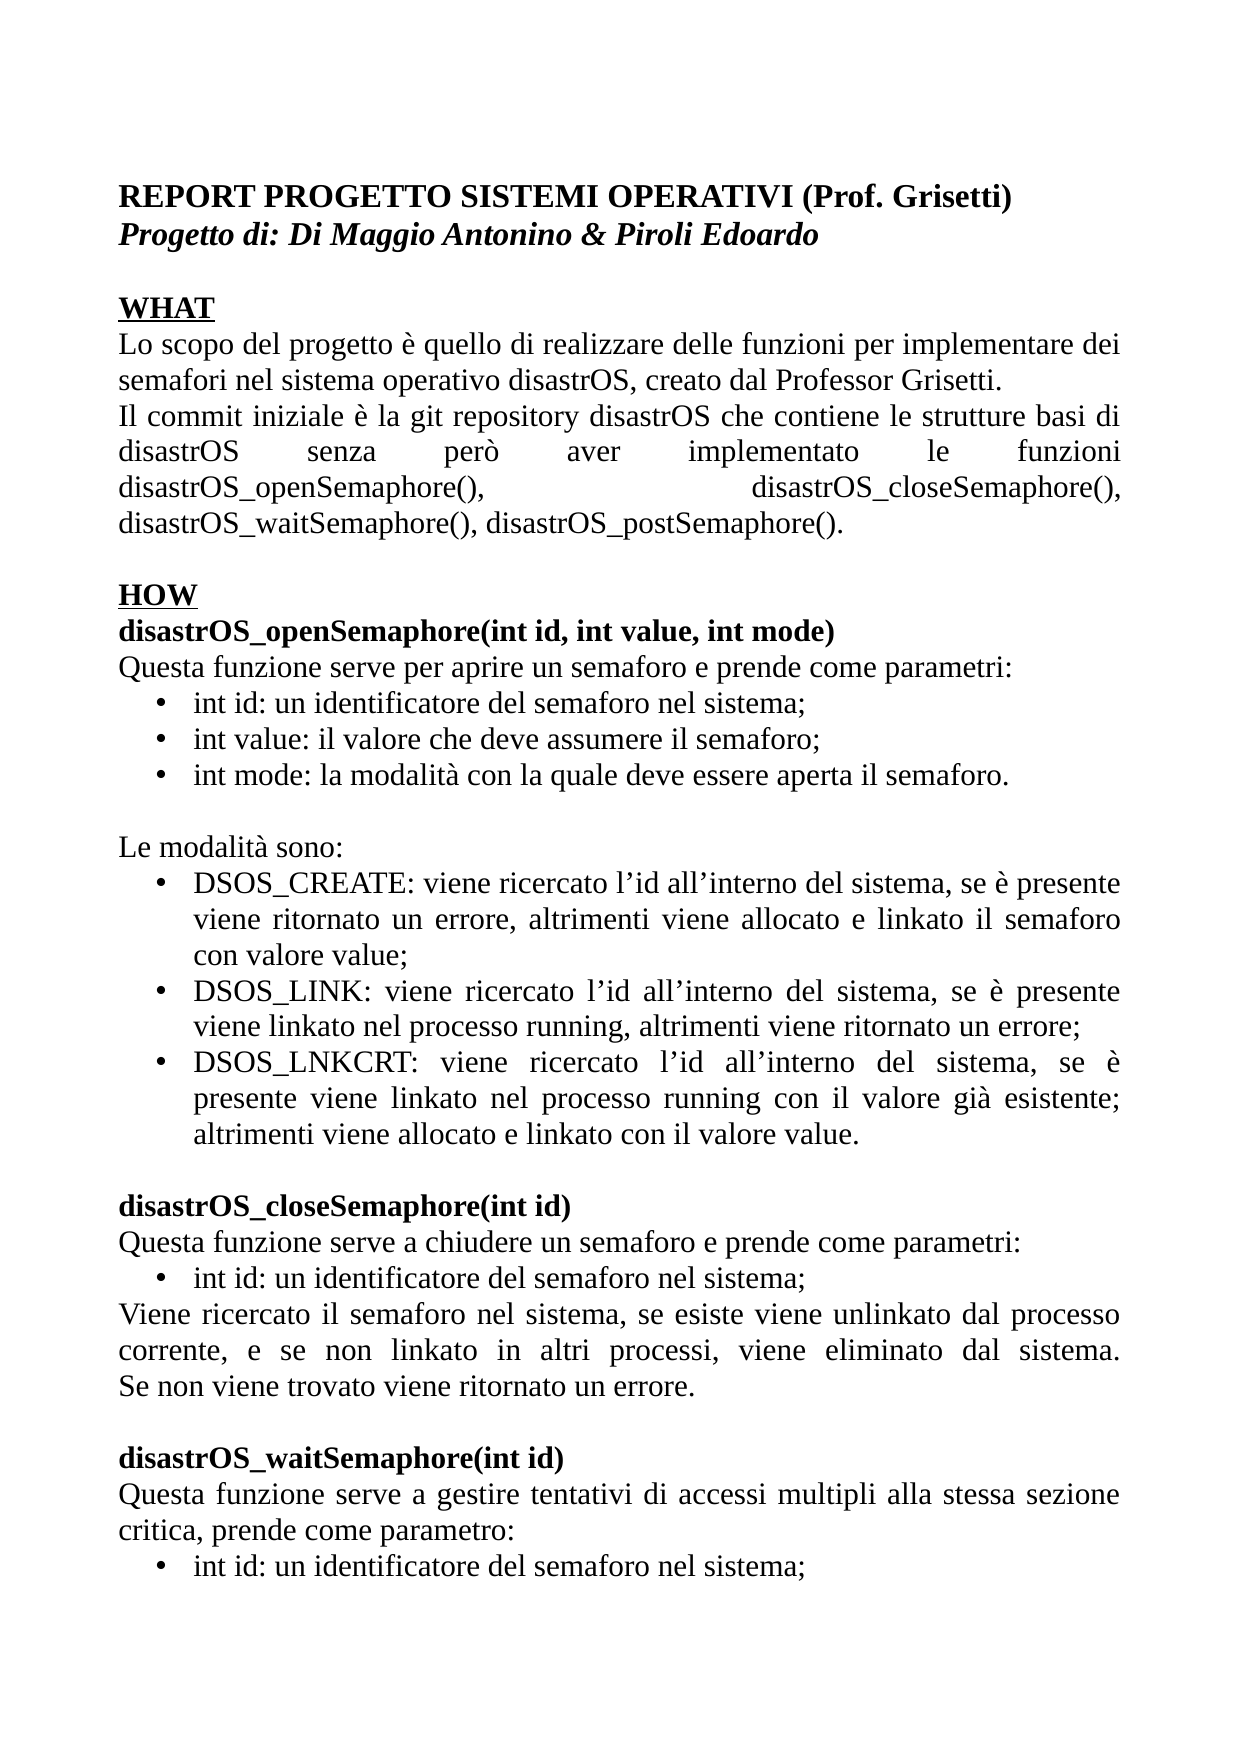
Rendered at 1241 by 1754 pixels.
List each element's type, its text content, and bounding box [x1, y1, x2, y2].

text Questa funzione serve a chiudere un semaforo e prende come parametri: [118, 1223, 1122, 1259]
text Questa funzione serve a gestire tentativi di accessi multipli alla stessa sezione critica, prende come parametro: [118, 1475, 1122, 1547]
text REPORT PROGETTO SISTEMI OPERATIVI (Prof. Grisetti) [118, 176, 1122, 215]
text HOW [118, 576, 1122, 612]
text disastrOS_waitSemaphore(int id) [118, 1439, 1122, 1475]
list DSOS_LINK: viene ricercato l’id all’interno del sistema, se è presente viene linkato nel processo running, altrimenti viene ritornato un errore; [156, 972, 1122, 1044]
text disastrOS_openSemaphore(int id, int value, int mode) [118, 612, 1122, 648]
list DSOS_LNKCRT: viene ricercato l’id all’interno del sistema, se è presente viene linkato nel processo running con il valore già esistente; altrimenti viene allocato e linkato con il valore value. [156, 1044, 1122, 1151]
text Il commit iniziale è la git repository disastrOS che contiene le strutture basi di disastrOS senza però aver implementato le funzioni disastrOS_openSemaphore(), disastrOS_closeSemaphore(), disastrOS_waitSemaphore(), disastrOS_postSemaphore(). [118, 397, 1122, 541]
list int mode: la modalità con la quale deve essere aperta il semaforo. [156, 756, 1122, 792]
text Viene ricercato il semaforo nel sistema, se esiste viene unlinkato dal processo corrente, e se non linkato in altri processi, viene eliminato dal sistema. Se non viene trovato viene ritornato un errore. [118, 1295, 1122, 1403]
text Progetto di: Di Maggio Antonino & Piroli Edoardo [118, 215, 1122, 253]
text Le modalità sono: [118, 828, 1122, 864]
list int value: il valore che deve assumere il semaforo; [156, 720, 1122, 756]
list int id: un identificatore del semaforo nel sistema; [156, 1547, 1122, 1583]
text Questa funzione serve per aprire un semaforo e prende come parametri: [118, 648, 1122, 684]
list int id: un identificatore del semaforo nel sistema; [156, 1259, 1122, 1295]
text disastrOS_closeSemaphore(int id) [118, 1187, 1122, 1223]
list DSOS_CREATE: viene ricercato l’id all’interno del sistema, se è presente viene ritornato un errore, altrimenti viene allocato e linkato il semaforo con valore value; [156, 864, 1122, 972]
text Lo scopo del progetto è quello di realizzare delle funzioni per implementare dei semafori nel sistema operativo disastrOS, creato dal Professor Grisetti. [118, 325, 1122, 397]
list int id: un identificatore del semaforo nel sistema; [156, 684, 1122, 720]
text WHAT [118, 289, 1122, 325]
